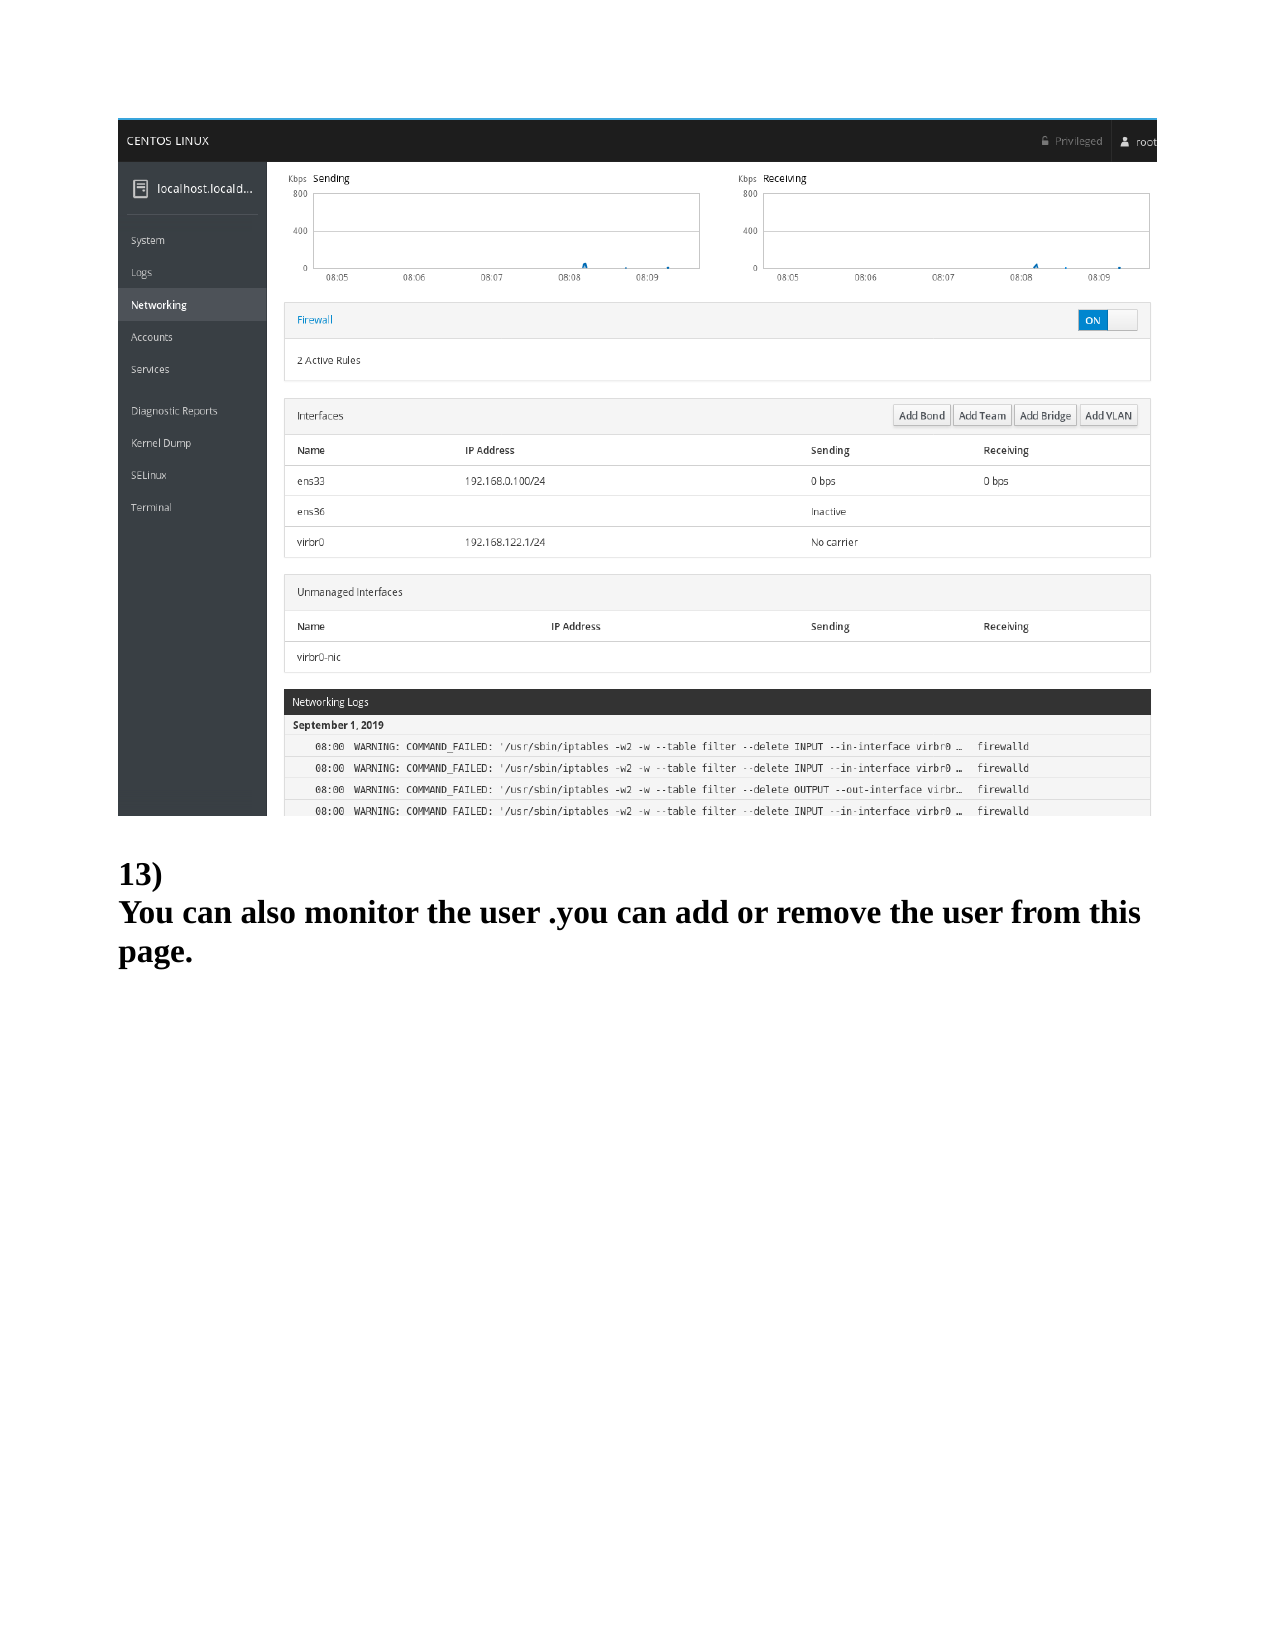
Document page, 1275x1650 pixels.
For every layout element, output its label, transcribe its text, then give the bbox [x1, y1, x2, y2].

text 13) [118, 854, 1157, 893]
text You can also monitor the user .you can add or remove the user from this page. [118, 893, 1157, 969]
picture [118, 118, 1157, 816]
